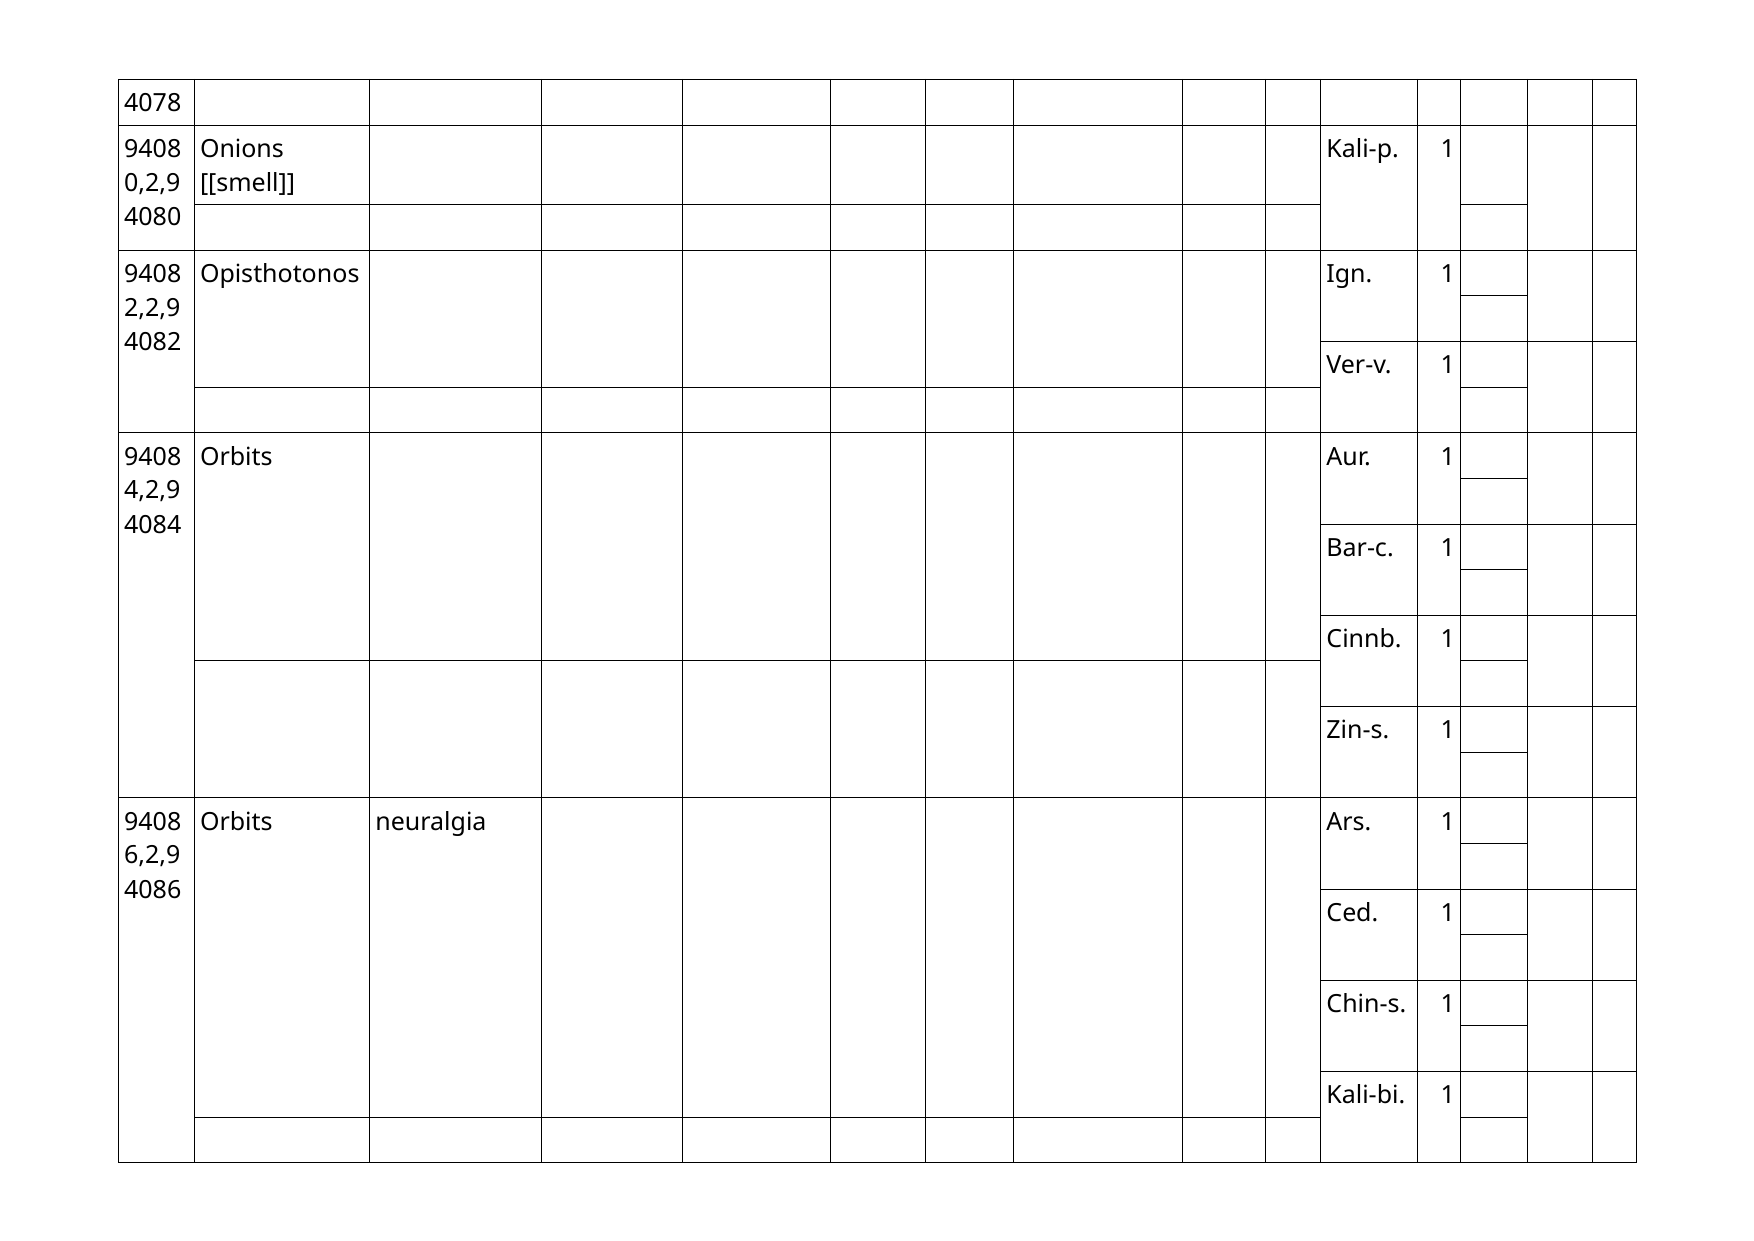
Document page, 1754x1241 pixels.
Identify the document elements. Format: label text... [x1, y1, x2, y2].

table_cell [1183, 205, 1265, 250]
table_cell [926, 251, 1013, 387]
table_cell 1 [1418, 707, 1460, 797]
table_cell [1461, 616, 1527, 660]
table_cell [1528, 798, 1592, 888]
table_cell [1461, 80, 1527, 124]
table_cell [1266, 388, 1320, 432]
table_cell [1266, 205, 1320, 250]
table_cell [1183, 126, 1265, 204]
table_cell Onions [[smell]] [195, 126, 369, 204]
table_cell [1266, 80, 1320, 124]
table_cell [1528, 80, 1592, 124]
table_cell [683, 80, 830, 124]
table_cell neuralgia [370, 798, 541, 1117]
table_cell [370, 388, 541, 432]
table_cell 1 [1418, 251, 1460, 341]
table_cell [370, 126, 541, 204]
table_cell [542, 1118, 682, 1162]
table_cell [831, 205, 925, 250]
table_cell 1 [1418, 616, 1460, 706]
table_cell [370, 251, 541, 387]
table_cell [831, 798, 925, 1117]
table_cell [1593, 890, 1636, 980]
table_cell 1 [1418, 126, 1460, 250]
table_cell [542, 205, 682, 250]
table_cell [926, 205, 1013, 250]
table_cell [1461, 388, 1527, 432]
table_cell [195, 388, 369, 432]
table_cell [1266, 1118, 1320, 1162]
table_cell Aur. [1321, 433, 1417, 523]
table_cell [1528, 126, 1592, 250]
table_cell [1321, 80, 1417, 124]
table_cell [1014, 80, 1182, 124]
table_cell Zin-s. [1321, 707, 1417, 797]
table_cell [195, 661, 369, 797]
table_cell 94084,2,94084 [119, 433, 194, 797]
table_cell [1461, 1118, 1527, 1162]
table_cell [1461, 1026, 1527, 1071]
table_cell [1528, 525, 1592, 615]
table_cell [1461, 251, 1527, 295]
table_cell [1014, 1118, 1182, 1162]
table_cell [1014, 798, 1182, 1117]
table_cell [1461, 798, 1527, 843]
table_cell Kali-p. [1321, 126, 1417, 250]
table_cell [683, 798, 830, 1117]
table_cell [1593, 525, 1636, 615]
table_cell [831, 80, 925, 124]
table_cell [1461, 890, 1527, 934]
table_cell [1593, 251, 1636, 341]
table_cell [1461, 707, 1527, 752]
table_cell [926, 126, 1013, 204]
table_cell [1461, 753, 1527, 797]
table_cell 1 [1418, 1072, 1460, 1162]
table_cell [195, 80, 369, 124]
table_cell [1418, 80, 1460, 124]
table_cell Bar-c. [1321, 525, 1417, 615]
table_cell [1593, 126, 1636, 250]
table_cell Chin-s. [1321, 981, 1417, 1071]
table_cell [370, 80, 541, 124]
table_cell [1014, 205, 1182, 250]
table_cell [195, 205, 369, 250]
table_cell [542, 126, 682, 204]
table_cell [1528, 707, 1592, 797]
table_cell [1593, 433, 1636, 523]
table_cell [1266, 798, 1320, 1117]
table_cell [1266, 433, 1320, 660]
table_cell [1461, 479, 1527, 523]
table_cell Orbits [195, 433, 369, 660]
table_cell [1461, 935, 1527, 980]
table_cell Ars. [1321, 798, 1417, 888]
table_cell Ign. [1321, 251, 1417, 341]
table_cell [1266, 661, 1320, 797]
table_cell [1528, 251, 1592, 341]
table_cell [683, 433, 830, 660]
table_cell [683, 661, 830, 797]
table_cell [1183, 798, 1265, 1117]
table_cell [1528, 981, 1592, 1071]
table_cell 94080,2,94080 [119, 126, 194, 250]
table_cell [542, 251, 682, 387]
table_cell [1461, 570, 1527, 615]
table_cell [831, 126, 925, 204]
table_cell [1593, 342, 1636, 432]
table_cell [1593, 616, 1636, 706]
table_cell [926, 388, 1013, 432]
table_cell [831, 661, 925, 797]
table_cell [1528, 616, 1592, 706]
table_cell 1 [1418, 525, 1460, 615]
table_cell Ced. [1321, 890, 1417, 980]
table_cell [195, 1118, 369, 1162]
table_cell [1183, 80, 1265, 124]
table_cell 1 [1418, 890, 1460, 980]
table_cell [683, 388, 830, 432]
table_cell [926, 80, 1013, 124]
table_cell Orbits [195, 798, 369, 1117]
table_cell [370, 661, 541, 797]
table_cell 1 [1418, 433, 1460, 523]
table_cell [1183, 661, 1265, 797]
table_cell [1528, 342, 1592, 432]
table_cell [1461, 296, 1527, 341]
table_cell [1461, 981, 1527, 1025]
table_cell 1 [1418, 342, 1460, 432]
table_cell [1014, 661, 1182, 797]
table_cell [1461, 342, 1527, 387]
table_cell [1593, 798, 1636, 888]
table_cell [1461, 126, 1527, 204]
table_cell [683, 205, 830, 250]
table_cell [1593, 981, 1636, 1071]
table_cell [1461, 525, 1527, 569]
table_cell [1461, 661, 1527, 706]
table_cell [1593, 1072, 1636, 1162]
table_cell [683, 1118, 830, 1162]
table_cell [1183, 433, 1265, 660]
table_cell [370, 205, 541, 250]
table_cell [1014, 126, 1182, 204]
table_cell [370, 433, 541, 660]
table_cell [1593, 707, 1636, 797]
table_cell [831, 251, 925, 387]
table_cell [831, 433, 925, 660]
table_cell Ver-v. [1321, 342, 1417, 432]
table_cell [1014, 433, 1182, 660]
table_cell [1183, 388, 1265, 432]
table_cell [542, 433, 682, 660]
table_cell 4078 [119, 80, 194, 124]
table_cell [542, 661, 682, 797]
table_cell [542, 80, 682, 124]
table_cell [1014, 251, 1182, 387]
table_cell [370, 1118, 541, 1162]
table_cell [831, 1118, 925, 1162]
table_cell 94086,2,94086 [119, 798, 194, 1162]
table_cell [1528, 890, 1592, 980]
table_cell 1 [1418, 798, 1460, 888]
table_cell 1 [1418, 981, 1460, 1071]
table_cell Opisthotonos [195, 251, 369, 387]
table_cell [1461, 205, 1527, 250]
table_cell [1593, 80, 1636, 124]
table_cell Kali-bi. [1321, 1072, 1417, 1162]
table_cell [1461, 433, 1527, 478]
table_cell [683, 251, 830, 387]
table_cell [1266, 251, 1320, 387]
table_cell [1266, 126, 1320, 204]
table_cell [1528, 1072, 1592, 1162]
table_cell Cinnb. [1321, 616, 1417, 706]
table_cell [926, 433, 1013, 660]
table_cell 94082,2,94082 [119, 251, 194, 432]
table_cell [1461, 1072, 1527, 1117]
table_cell [683, 126, 830, 204]
table_cell [1528, 433, 1592, 523]
table_cell [831, 388, 925, 432]
table_cell [542, 388, 682, 432]
table_cell [926, 1118, 1013, 1162]
table_cell [542, 798, 682, 1117]
table_cell [1183, 251, 1265, 387]
table_cell [1461, 844, 1527, 888]
table_cell [1014, 388, 1182, 432]
table_cell [926, 798, 1013, 1117]
table_cell [926, 661, 1013, 797]
table_cell [1183, 1118, 1265, 1162]
